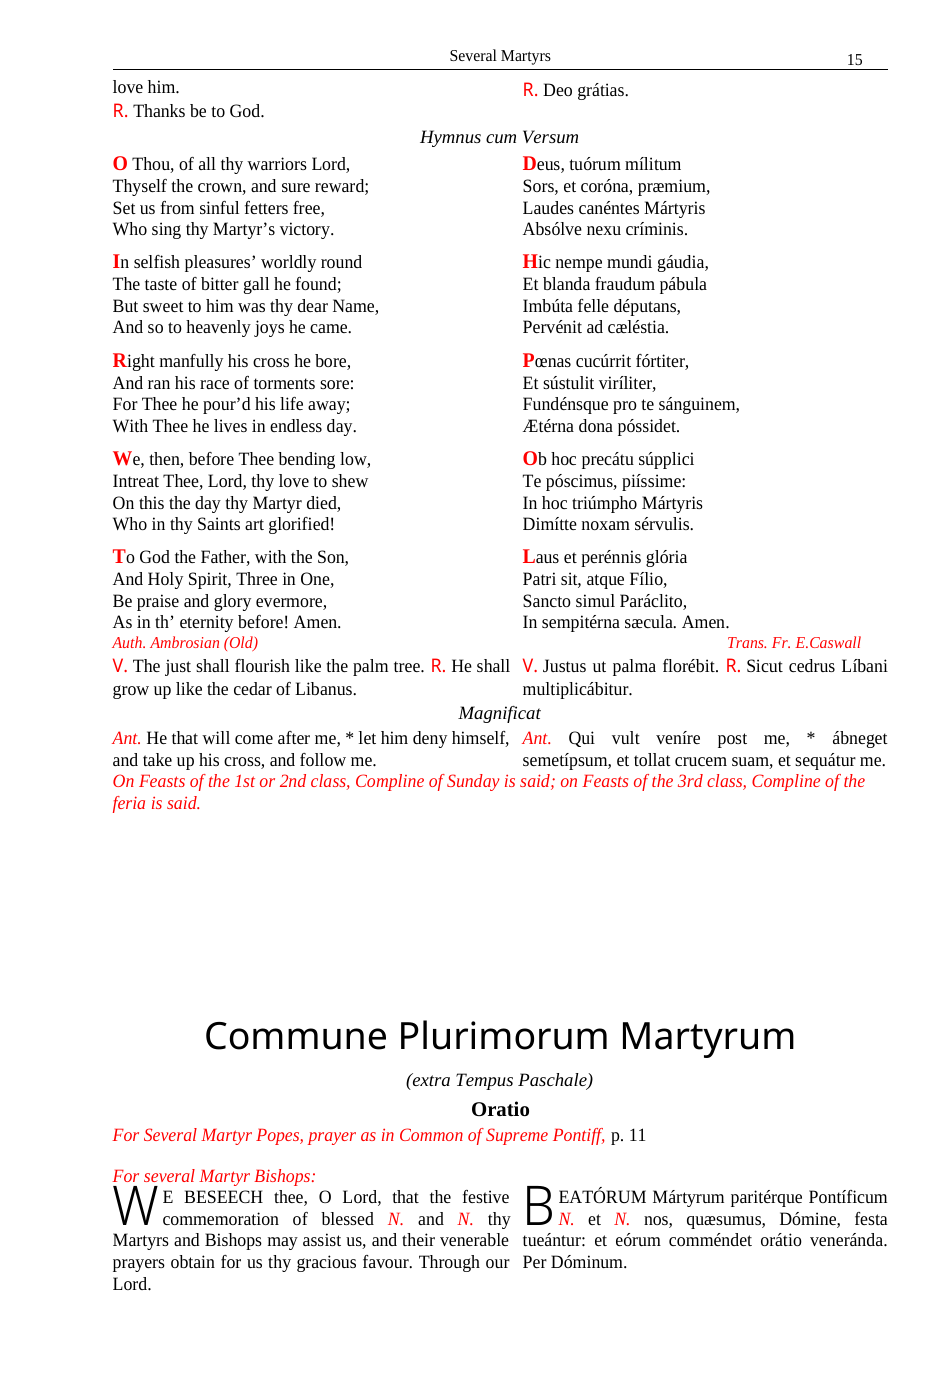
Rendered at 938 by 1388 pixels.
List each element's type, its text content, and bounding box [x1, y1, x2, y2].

text (extra Tempus Paschale) [112, 1069, 888, 1091]
table_header V. Justus ut palma florébit. R. Sicut cedrus Líbani multiplicábitur. [516, 652, 888, 699]
table_cell Hic nempe mundi gáudia, Et blanda fraudum pábula Imbúta felle députans, Pervénit ad cæléstia. [516, 249, 888, 338]
table_cell In selfish pleasures’ worldly round The taste of bitter gall he found; But sweet to him was thy dear Name, And so to heavenly joys he came. [113, 249, 516, 338]
table_cell [516, 240, 888, 249]
text For Several Martyr Popes, prayer as in Common of Supreme Pontiff, p. [112, 1124, 888, 1145]
table_cell [113, 535, 516, 544]
table_cell [516, 436, 888, 446]
table_cell Right manfully his cross he bore, And ran his race of torments sore: For Thee he pour’d his life away; With Thee he lives in endless day. [113, 348, 516, 436]
text On Feasts of the 1st or 2nd class, Compline of Sunday is said; on Feasts of the 3rd class, Compline of the feria is said. [112, 770, 888, 813]
table_cell [113, 240, 516, 249]
table_header WE BESEECH thee, O Lord, that the festive commemoration of blessed N. and N. thy Martyrs and Bishops may assist us, and their venerable prayers obtain for us thy gracious favour. Through our Lord. [113, 1186, 516, 1294]
table_header BEATÓRUM Mártyrum paritérque Pontíficum N. et N. nos, quæsumus, Dómine, festa tueántur: et eórum comméndet orátio veneránda. Per Dóminum. [516, 1186, 888, 1294]
table_cell To God the Father, with the Son, And Holy Spirit, Three in One, Be praise and glory evermore, As in th’ eternity before! Amen. [113, 544, 516, 633]
table_cell [113, 338, 516, 348]
table_cell Pœnas cucúrrit fórtiter, Et sústulit viríliter, Fundénsque pro te sánguinem, Ætérna dona póssidet. [516, 348, 888, 436]
table_cell [516, 535, 888, 544]
table_cell [113, 436, 516, 446]
text Auth. Ambrosian (Old) Trans. Fr. E.Caswall [112, 633, 888, 652]
table_cell Laus et perénnis glória Patri sit, atque Fílio, Sancto simul Paráclito, In sempitérna sæcula. Amen. [516, 544, 888, 633]
table_header R. Deo grátias. [516, 76, 888, 123]
text Hymnus cum Versum [112, 126, 888, 148]
table_header Deus, tuórum mílitum Sors, et coróna, præmium, Laudes canéntes Mártyris Absólve nexu críminis. [516, 151, 888, 240]
table_cell We, then, before Thee bending low, Intreat Thee, Lord, thy love to shew On this the day thy Martyr died, Who in thy Saints art glorified! [113, 446, 516, 535]
table_header O Thou, of all thy warriors Lord, Thyself the crown, and sure reward; Set us from sinful fetters free, Who sing thy Martyr’s victory. [113, 151, 516, 240]
text For several Martyr Bishops: [112, 1164, 888, 1186]
table_header Ant. He that will come after me, * let him deny himself, and take up his cross, and follow me. [113, 727, 516, 770]
text Commune Plurimorum Martyrum [112, 1009, 888, 1060]
table_header Ant. Qui vult veníre post me, * ábneget semetípsum, et tollat crucem suam, et sequátur me. [516, 727, 888, 770]
table_header V. The just shall flourish like the palm tree. R. He shall grow up like the cedar of Libanus. [113, 652, 516, 699]
table_header love him. R. Thanks be to God. [113, 76, 516, 123]
text Oratio [112, 1097, 888, 1121]
text Magnificat [112, 702, 888, 724]
table_cell [516, 338, 888, 348]
table_cell Ob hoc precátu súpplici Te póscimus, piíssime: In hoc triúmpho Mártyris Dimítte noxam sérvulis. [516, 446, 888, 535]
